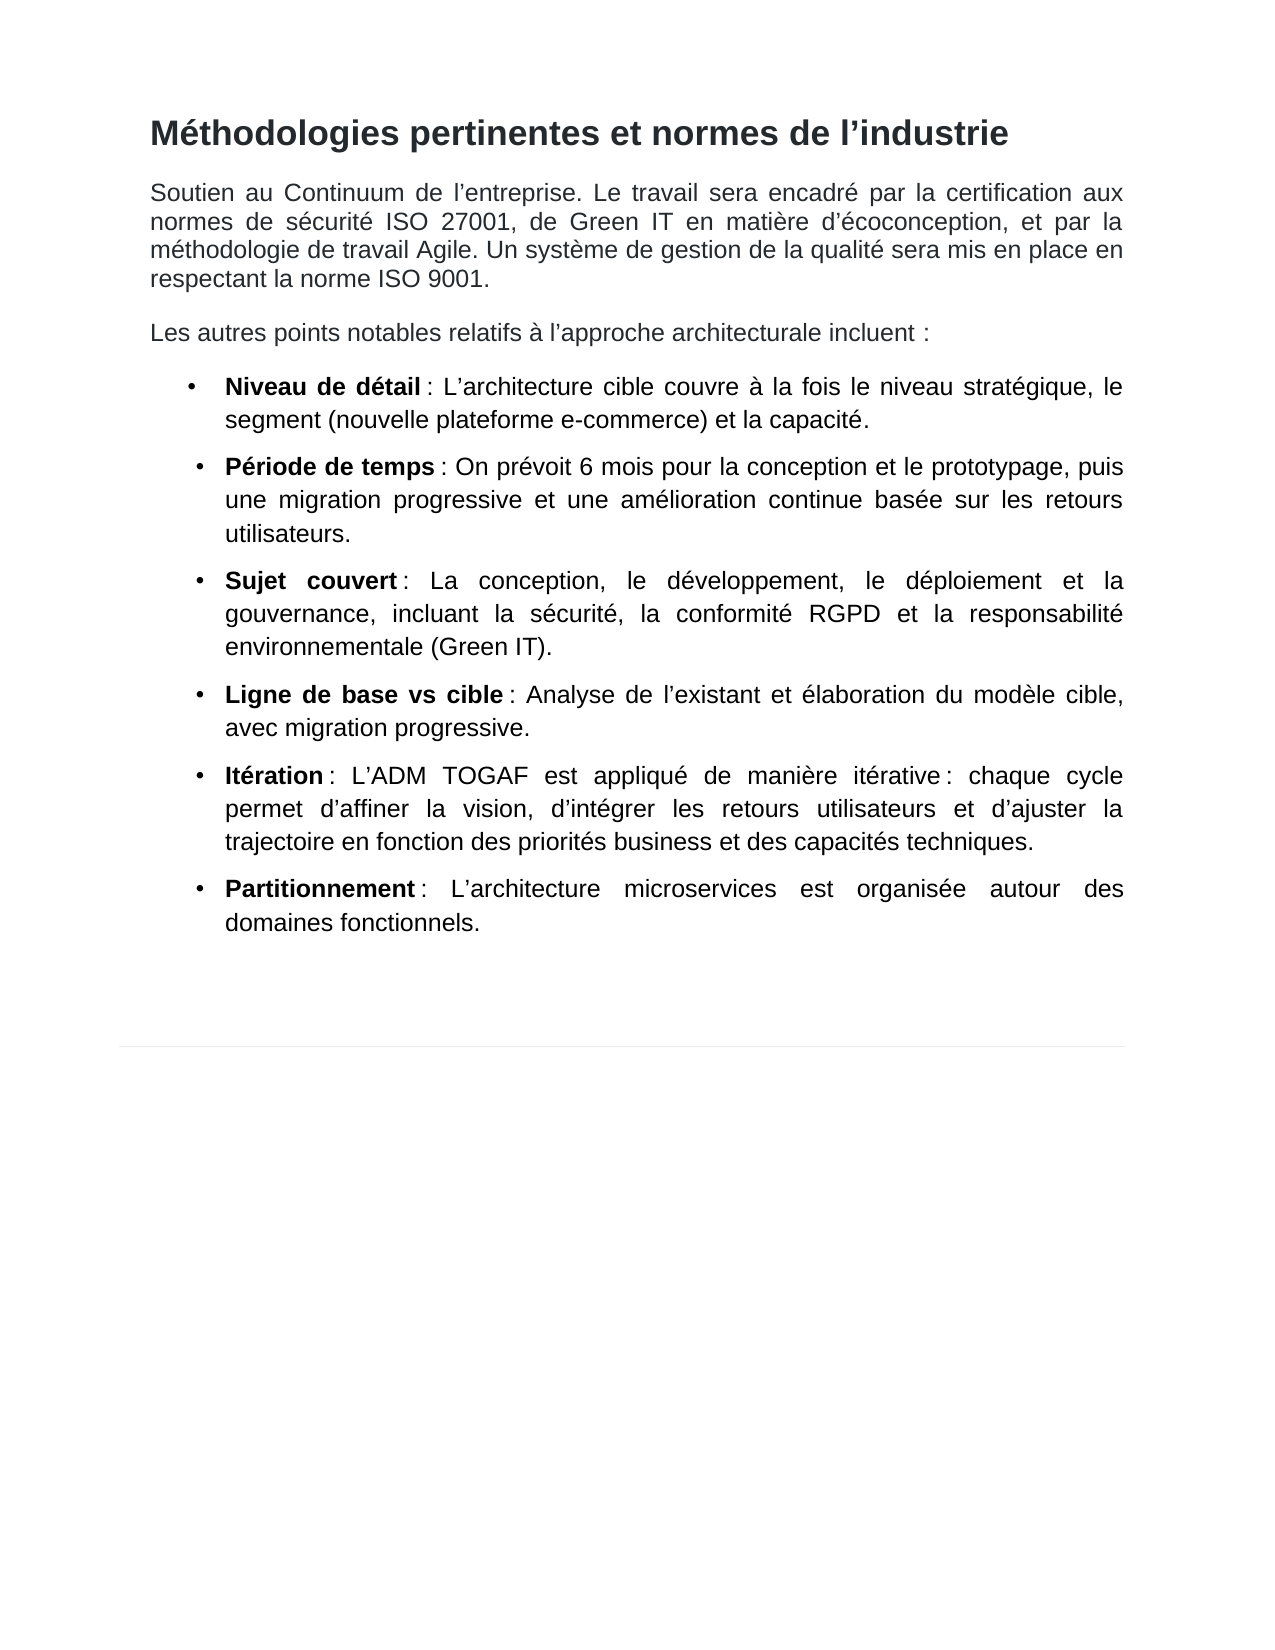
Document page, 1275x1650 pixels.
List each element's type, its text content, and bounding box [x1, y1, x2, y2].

list Période de temps : On prévoit 6 mois pour la conception et le prototypage, puis une migration progressive et une amélioration continue basée sur les retours utilisateurs. [196, 452, 1125, 547]
list Partitionnement : L’architecture microservices est organisée autour des domaines fonctionnels. [196, 874, 1125, 936]
list Sujet couvert : La conception, le développement, le déploiement et la gouvernance, incluant la sécurité, la conformité RGPD et la responsabilité environnementale (Green IT). [196, 566, 1125, 661]
list Itération : L’ADM TOGAF est appliqué de manière itérative : chaque cycle permet d’affiner la vision, d’intégrer les retours utilisateurs et d’ajuster la trajectoire en fonction des priorités business et des capacités techniques. [196, 761, 1125, 856]
text Soutien au Continuum de l’entreprise. Le travail sera encadré par la certification aux normes de sécurité ISO 27001, de Green IT en matière d’écoconception, et par la méthodologie de travail Agile. Un système de gestion de la qualité sera mis en place en respectant la norme ISO 9001. [150, 178, 1125, 293]
list Niveau de détail : L’architecture cible couvre à la fois le niveau stratégique, le segment (nouvelle plateforme e-commerce) et la capacité. [187, 372, 1125, 433]
text Méthodologies pertinentes et normes de l’industrie [150, 112, 1125, 153]
list Ligne de base vs cible : Analyse de l’existant et élaboration du modèle cible, avec migration progressive. [196, 680, 1125, 742]
text Les autres points notables relatifs à l’approche architecturale incluent : [150, 318, 1125, 347]
